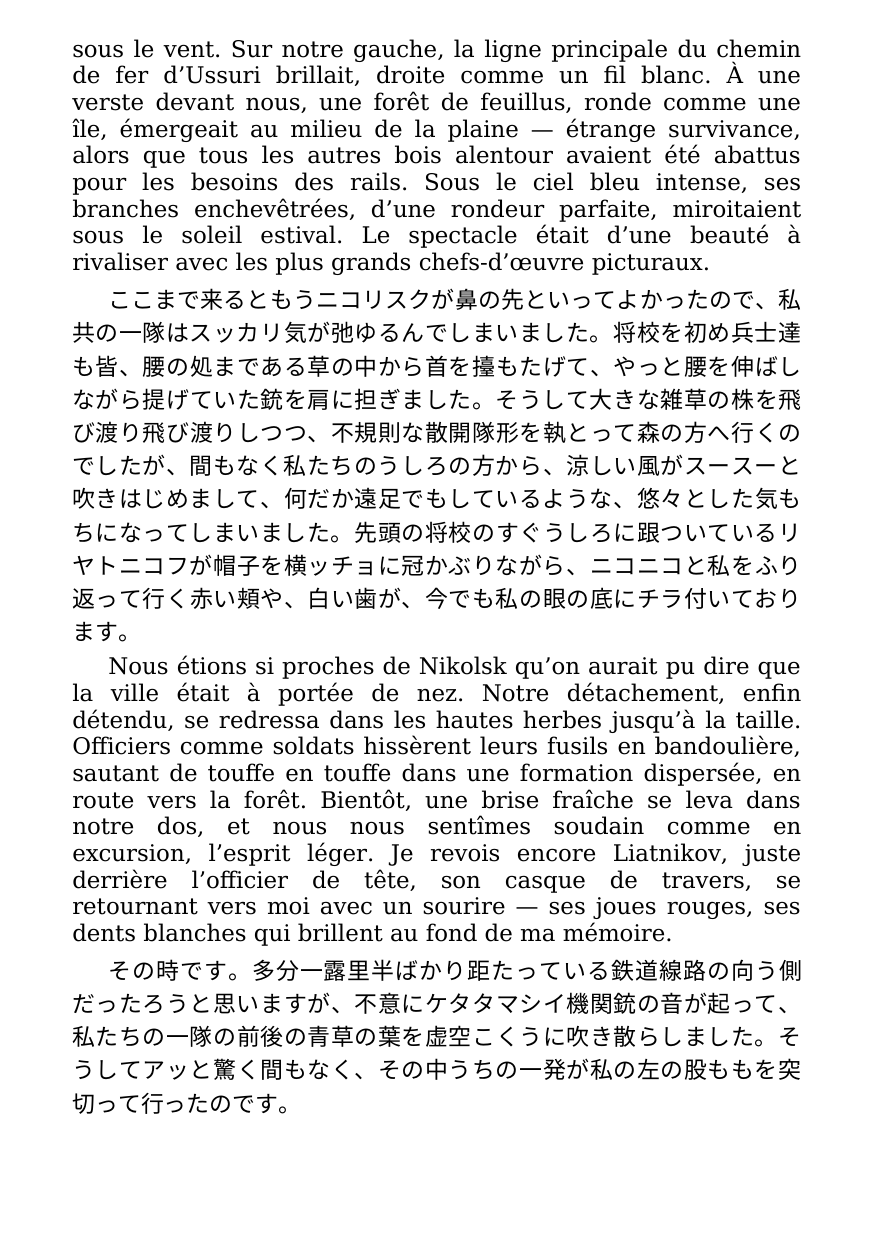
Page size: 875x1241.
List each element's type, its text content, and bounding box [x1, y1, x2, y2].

text sous le vent. Sur notre gauche, la ligne principale du chemin de fer d’Ussuri brillait, droite comme un fil blanc. À une verste devant nous, une forêt de feuillus, ronde comme une île, émergeait au milieu de la plaine — étrange survivance, alors que tous les autres bois alentour avaient été abattus pour les besoins des rails. Sous le ciel bleu intense, ses branches enchevêtrées, d’une rondeur parfaite, miroitaient sous le soleil estival. Le spectacle était d’une beauté à rivaliser avec les plus grands chefs-d’œuvre picturaux. [72, 36, 802, 276]
text Nous étions si proches de Nikolsk qu’on aurait pu dire que la ville était à portée de nez. Notre détachement, enfin détendu, se redressa dans les hautes herbes jusqu’à la taille. Officiers comme soldats hissèrent leurs fusils en bandoulière, sautant de touffe en touffe dans une formation dispersée, en route vers la forêt. Bientôt, une brise fraîche se leva dans notre dos, et nous nous sentîmes soudain comme en excursion, l’esprit léger. Je revois encore Liatnikov, juste derrière l’officier de tête, son casque de travers, se retournant vers moi avec un sourire — ses joues rouges, ses dents blanches qui brillent au fond de ma mémoire. [72, 653, 802, 947]
text ここまで来るともうニコリスクが鼻の先といってよかったので、私共の一隊はスッカリ気が弛ゆるんでしまいました。将校を初め兵士達も皆、腰の処まである草の中から首を擡もたげて、やっと腰を伸ばしながら提げていた銃を肩に担ぎました。そうして大きな雑草の株を飛び渡り飛び渡りしつつ、不規則な散開隊形を執とって森の方へ行くのでしたが、間もなく私たちのうしろの方から、涼しい風がスースーと吹きはじめまして、何だか遠足でもしているような、悠々とした気もちになってしまいました。先頭の将校のすぐうしろに跟ついているリヤトニコフが帽子を横ッチョに冠かぶりながら、ニコニコと私をふり返って行く赤い頬や、白い歯が、今でも私の眼の底にチラ付いております。 [72, 282, 802, 647]
text その時です。多分一露里半ばかり距たっている鉄道線路の向う側だったろうと思いますが、不意にケタタマシイ機関銃の音が起って、私たちの一隊の前後の青草の葉を虚空こくうに吹き散らしました。そうしてアッと驚く間もなく、その中うちの一発が私の左の股ももを突切って行ったのです。 [72, 953, 802, 1119]
